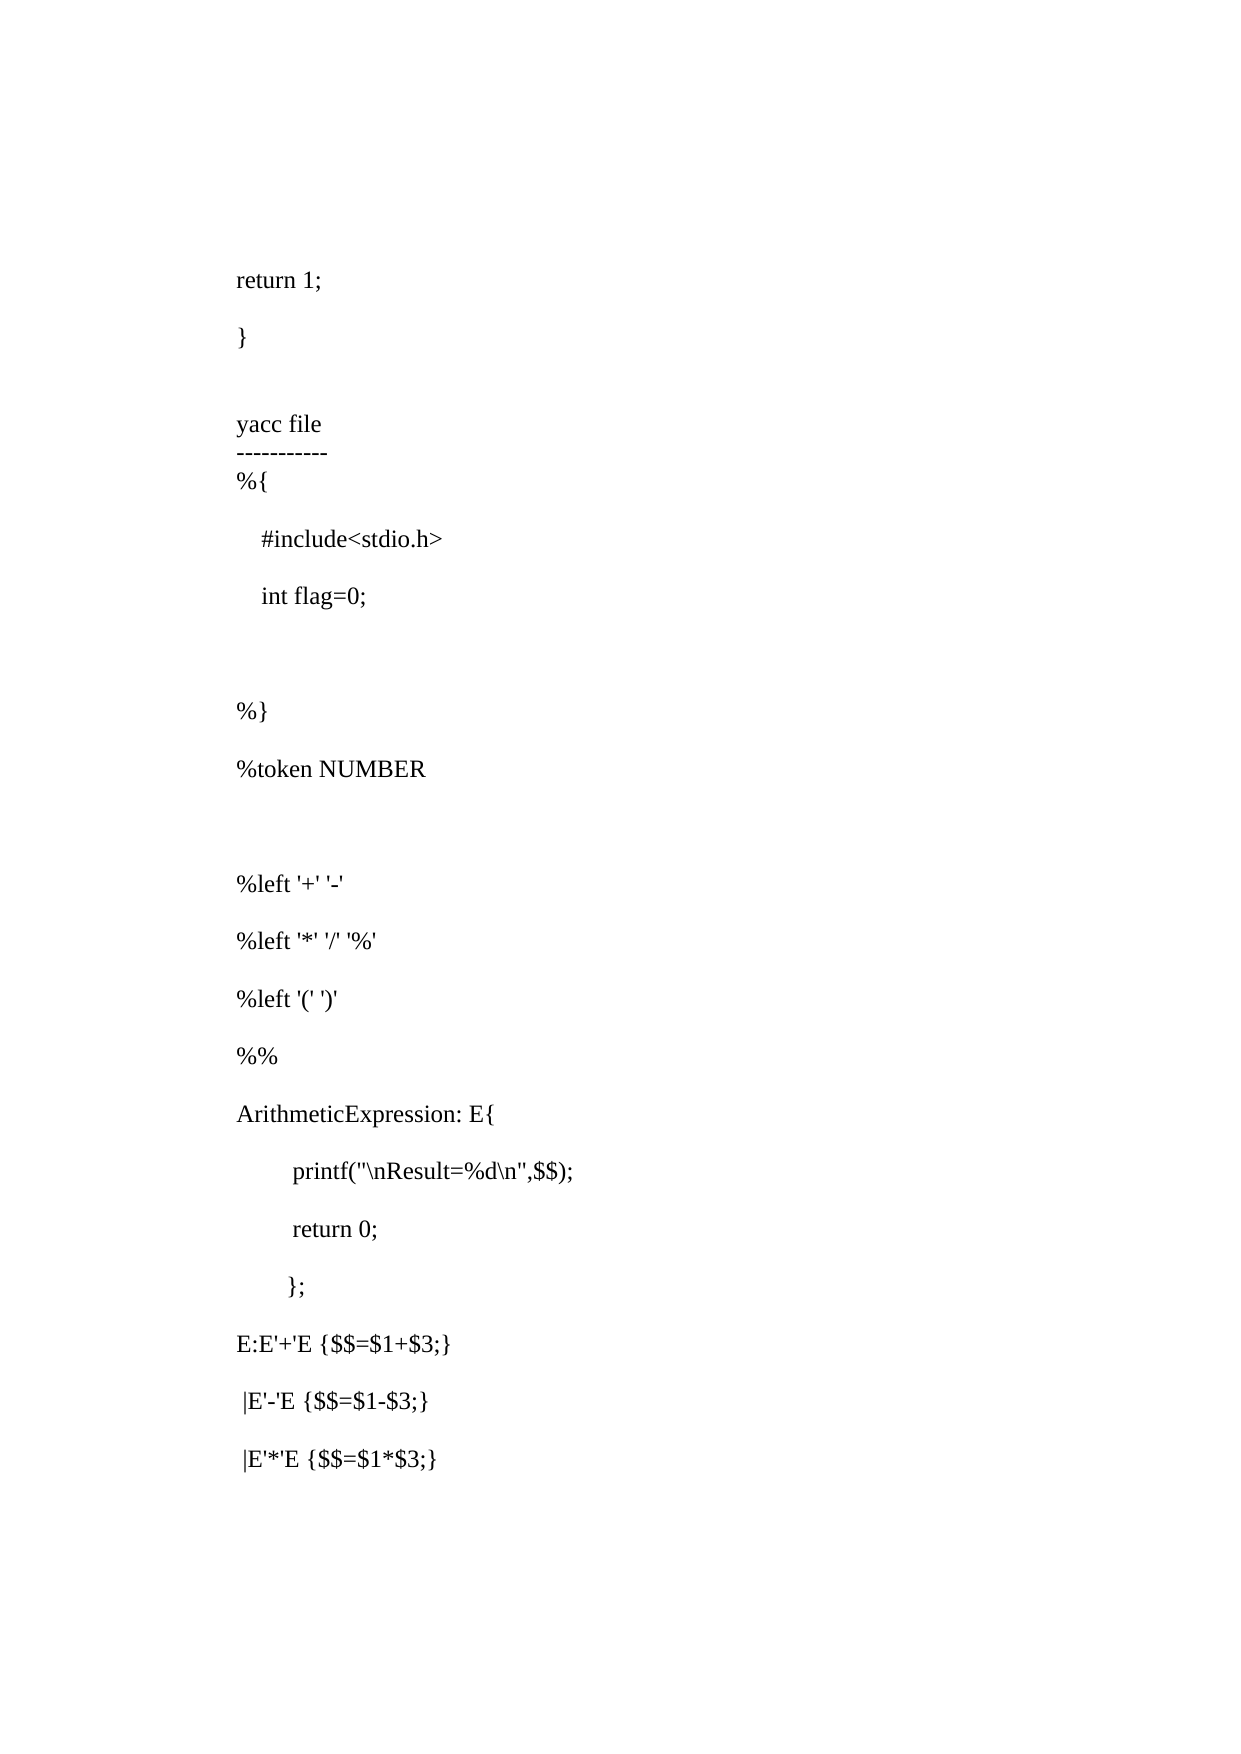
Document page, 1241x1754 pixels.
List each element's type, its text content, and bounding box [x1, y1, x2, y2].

text }; [236, 1271, 1004, 1300]
text } [236, 322, 1004, 351]
text |E'-'E {$$=$1-$3;} [236, 1386, 1004, 1415]
text return 1; [236, 265, 1004, 294]
text ----------- [236, 437, 1004, 466]
text %} [236, 696, 1004, 725]
text %token NUMBER [236, 754, 1004, 782]
text return 0; [236, 1214, 1004, 1242]
text printf("\nResult=%d\n",$$); [236, 1156, 1004, 1185]
text %left '(' ')' [236, 984, 1004, 1012]
text %left '+' '-' [236, 869, 1004, 897]
text E:E'+'E {$$=$1+$3;} [236, 1329, 1004, 1357]
text %{ [236, 466, 1004, 495]
text int flag=0; [236, 581, 1004, 610]
text ArithmeticExpression: E{ [236, 1099, 1004, 1127]
text yacc file [236, 409, 1004, 437]
text %left '*' '/' '%' [236, 926, 1004, 955]
text %% [236, 1041, 1004, 1070]
text #include<stdio.h> [236, 524, 1004, 552]
text |E'*'E {$$=$1*$3;} [236, 1444, 1004, 1472]
